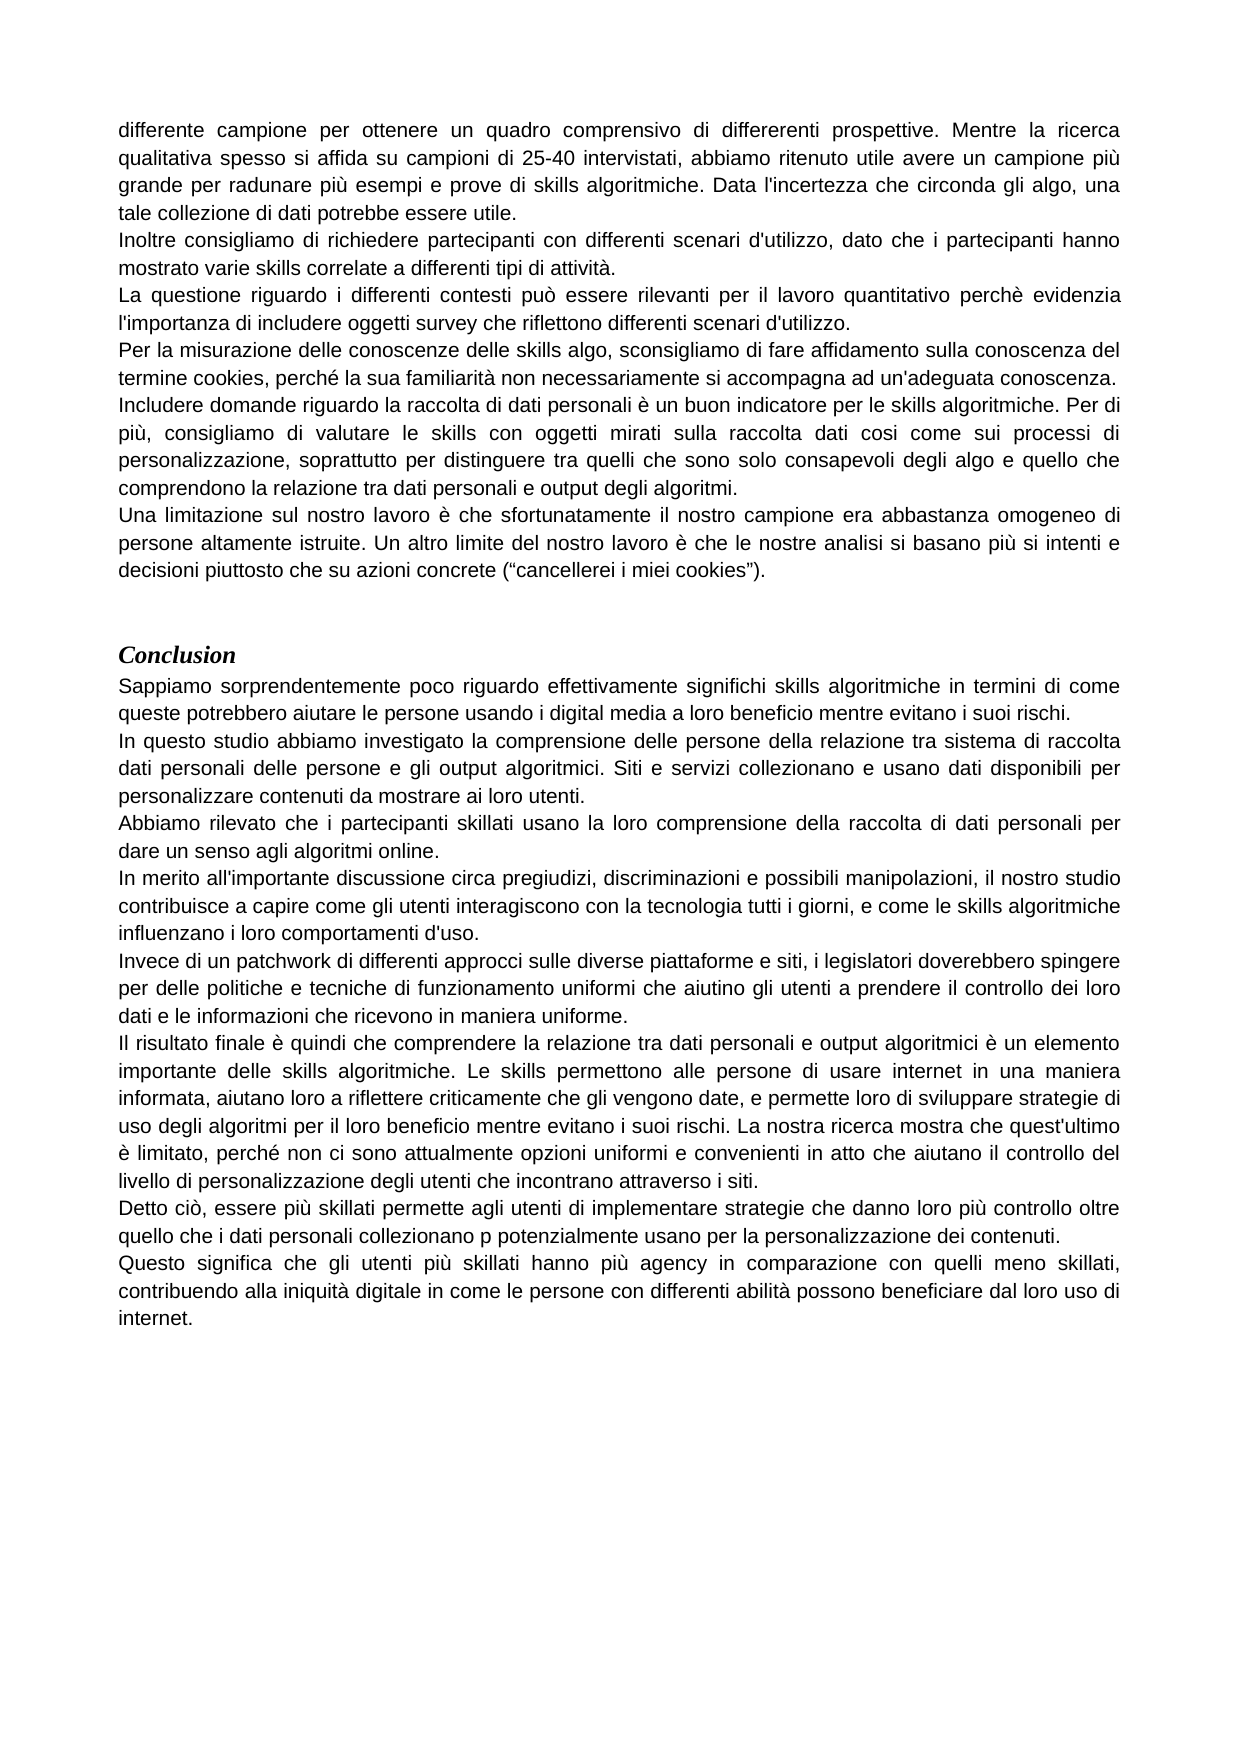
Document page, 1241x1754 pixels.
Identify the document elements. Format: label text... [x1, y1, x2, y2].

text In merito all'importante discussione circa pregiudizi, discriminazioni e possibili manipolazioni, il nostro studio contribuisce a capire come gli utenti interagiscono con la tecnologia tutti i giorni, e come le skills algoritmiche influenzano i loro comportamenti d'uso. [118, 866, 1122, 945]
text Per la misurazione delle conoscenze delle skills algo, sconsigliamo di fare affidamento sulla conoscenza del termine cookies, perché la sua familiarità non necessariamente si accompagna ad un'adeguata conoscenza. [118, 338, 1122, 389]
text Invece di un patchwork di differenti approcci sulle diverse piattaforme e siti, i legislatori doverebbero spingere per delle politiche e tecniche di funzionamento uniformi che aiutino gli utenti a prendere il controllo dei loro dati e le informazioni che ricevono in maniera uniforme. [118, 949, 1122, 1028]
text differente campione per ottenere un quadro comprensivo di differerenti prospettive. Mentre la ricerca qualitativa spesso si affida su campioni di 25-40 intervistati, abbiamo ritenuto utile avere un campione più grande per radunare più esempi e prove di skills algoritmiche. Data l'incertezza che circonda gli algo, una tale collezione di dati potrebbe essere utile. [118, 118, 1122, 224]
text Sappiamo sorprendentemente poco riguardo effettivamente significhi skills algoritmiche in termini di come queste potrebbero aiutare le persone usando i digital media a loro beneficio mentre evitano i suoi rischi. [118, 674, 1122, 725]
text Abbiamo rilevato che i partecipanti skillati usano la loro comprensione della raccolta di dati personali per dare un senso agli algoritmi online. [118, 811, 1122, 863]
text Una limitazione sul nostro lavoro è che sfortunatamente il nostro campione era abbastanza omogeneo di persone altamente istruite. Un altro limite del nostro lavoro è che le nostre analisi si basano più si intenti e decisioni piuttosto che su azioni concrete (“cancellerei i miei cookies”). [118, 503, 1122, 582]
text Includere domande riguardo la raccolta di dati personali è un buon indicatore per le skills algoritmiche. Per di più, consigliamo di valutare le skills con oggetti mirati sulla raccolta dati cosi come sui processi di personalizzazione, soprattutto per distinguere tra quelli che sono solo consapevoli degli algo e quello che comprendono la relazione tra dati personali e output degli algoritmi. [118, 393, 1122, 499]
text Conclusion [118, 641, 1122, 669]
text Detto ciò, essere più skillati permette agli utenti di implementare strategie che danno loro più controllo oltre quello che i dati personali collezionano p potenzialmente usano per la personalizzazione dei contenuti. [118, 1196, 1122, 1248]
text In questo studio abbiamo investigato la comprensione delle persone della relazione tra sistema di raccolta dati personali delle persone e gli output algoritmici. Siti e servizi collezionano e usano dati disponibili per personalizzare contenuti da mostrare ai loro utenti. [118, 729, 1122, 808]
text Inoltre consigliamo di richiedere partecipanti con differenti scenari d'utilizzo, dato che i partecipanti hanno mostrato varie skills correlate a differenti tipi di attività. [118, 228, 1122, 279]
text La questione riguardo i differenti contesti può essere rilevanti per il lavoro quantitativo perchè evidenzia l'importanza di includere oggetti survey che riflettono differenti scenari d'utilizzo. [118, 283, 1122, 334]
text Il risultato finale è quindi che comprendere la relazione tra dati personali e output algoritmici è un elemento importante delle skills algoritmiche. Le skills permettono alle persone di usare internet in una maniera informata, aiutano loro a riflettere criticamente che gli vengono date, e permette loro di sviluppare strategie di uso degli algoritmi per il loro beneficio mentre evitano i suoi rischi. La nostra ricerca mostra che quest'ultimo è limitato, perché non ci sono attualmente opzioni uniformi e convenienti in atto che aiutano il controllo del livello di personalizzazione degli utenti che incontrano attraverso i siti. [118, 1031, 1122, 1193]
text Questo significa che gli utenti più skillati hanno più agency in comparazione con quelli meno skillati, contribuendo alla iniquità digitale in come le persone con differenti abilità possono beneficiare dal loro uso di internet. [118, 1251, 1122, 1330]
